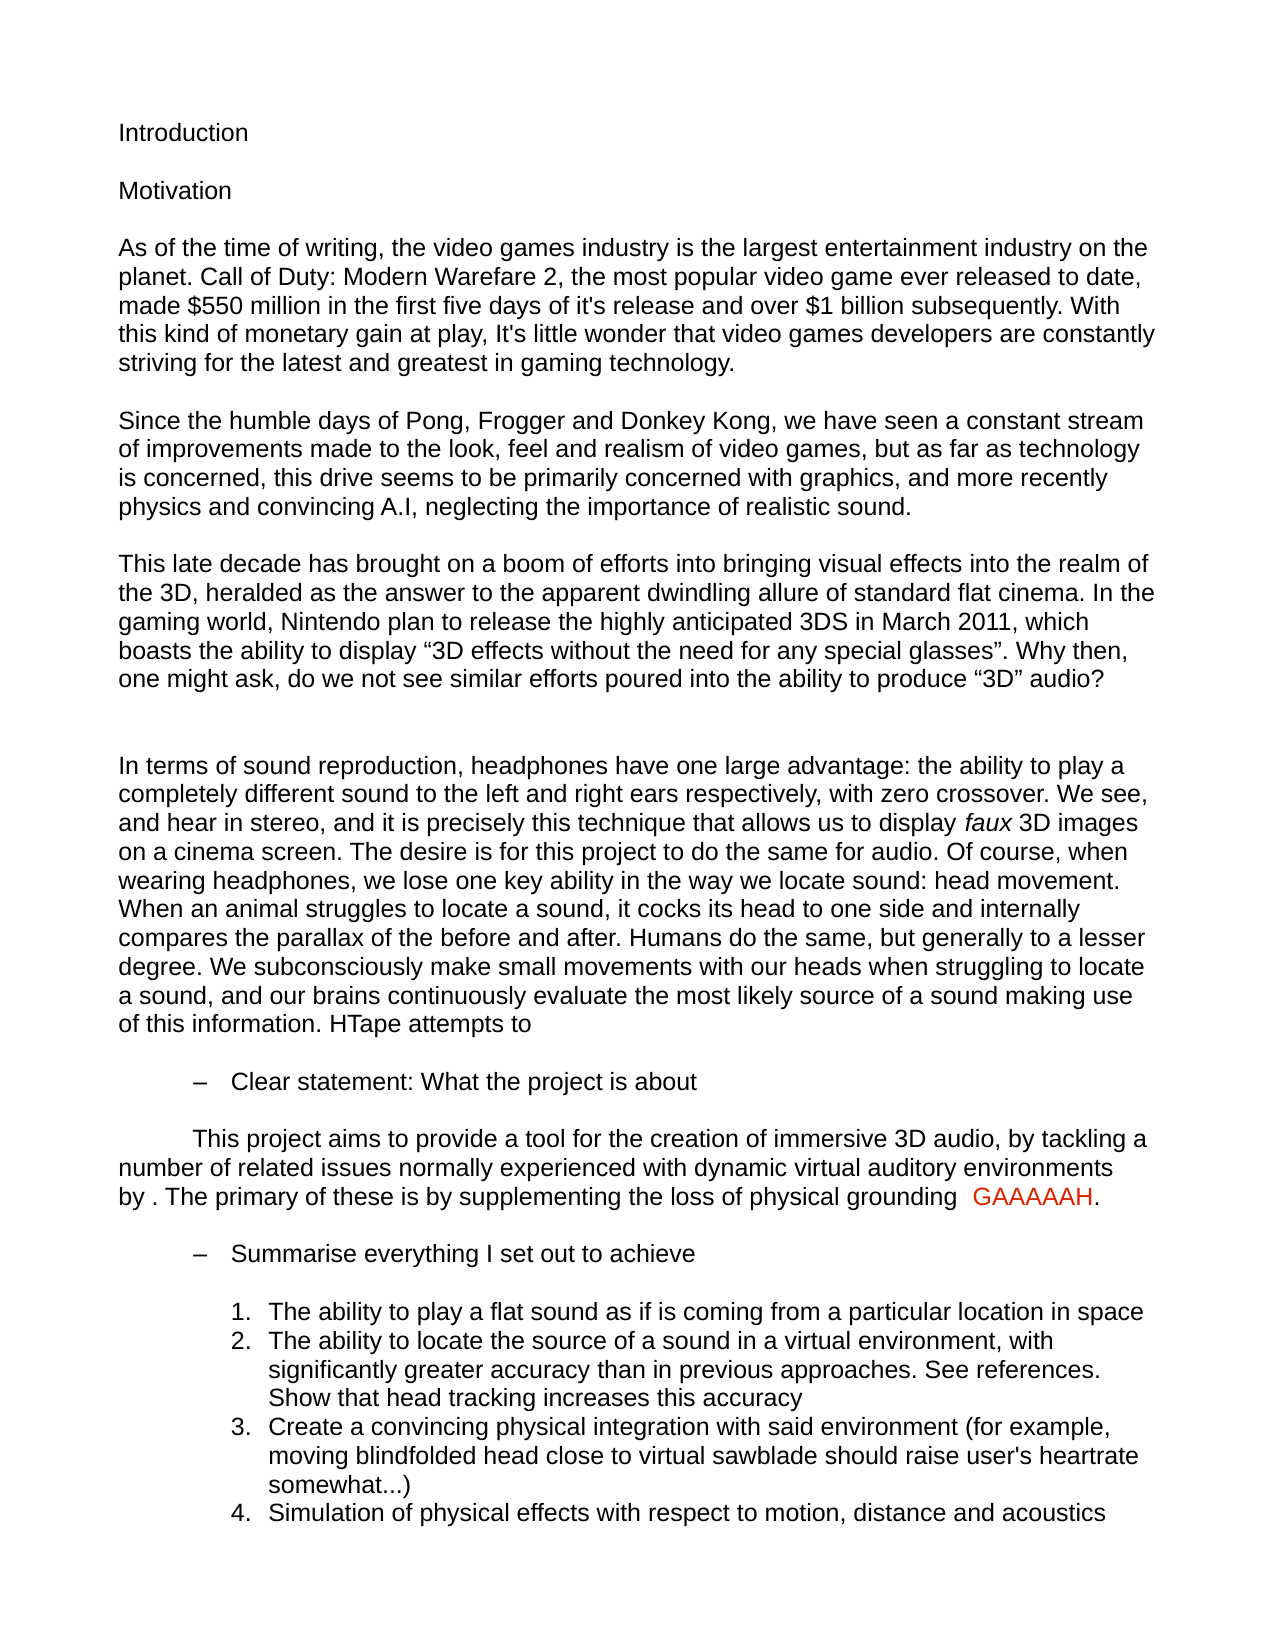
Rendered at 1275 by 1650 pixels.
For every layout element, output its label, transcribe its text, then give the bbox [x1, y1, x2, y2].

text This project aims to provide a tool for the creation of immersive 3D audio, by tackling a number of related issues normally experienced with dynamic virtual auditory environments by . The primary of these is by supplementing the loss of physical grounding GAAAAAH. [118, 1124, 1157, 1211]
text As of the time of writing, the video games industry is the largest entertainment industry on the planet. Call of Duty: Modern Warefare 2, the most popular video game ever released to date, made $550 million in the first five days of it's release and over $1 billion subsequently. With this kind of monetary gain at play, It's little wonder that video games developers are constantly striving for the latest and greatest in gaming technology. [118, 233, 1157, 377]
list The ability to locate the source of a sound in a virtual environment, with significantly greater accuracy than in previous approaches. See references. Show that head tracking increases this accuracy [231, 1326, 1157, 1412]
list Simulation of physical effects with respect to motion, distance and acoustics [231, 1498, 1157, 1527]
text Introduction [118, 118, 1157, 147]
list The ability to play a flat sound as if is coming from a particular location in space [231, 1297, 1157, 1326]
text This late decade has brought on a boom of efforts into bringing visual effects into the realm of the 3D, heralded as the answer to the apparent dwindling allure of standard flat cinema. In the gaming world, Nintendo plan to release the highly anticipated 3DS in March 2011, which boasts the ability to display “3D effects without the need for any special glasses”. Why then, one might ask, do we not see similar efforts poured into the ability to produce “3D” audio? [118, 549, 1157, 693]
text Since the humble days of Pong, Frogger and Donkey Kong, we have seen a constant stream of improvements made to the look, feel and realism of video games, but as far as technology is concerned, this drive seems to be primarily concerned with graphics, and more recently physics and convincing A.I, neglecting the importance of realistic sound. [118, 406, 1157, 521]
text Motivation [118, 176, 1157, 204]
list Clear statement: What the project is about [193, 1067, 1157, 1096]
list Create a convincing physical integration with said environment (for example, moving blindfolded head close to virtual sawblade should raise user's heartrate somewhat...) [231, 1412, 1157, 1498]
list Summarise everything I set out to achieve [193, 1239, 1157, 1268]
text In terms of sound reproduction, headphones have one large advantage: the ability to play a completely different sound to the left and right ears respectively, with zero crossover. We see, and hear in stereo, and it is precisely this technique that allows us to display faux 3D images on a cinema screen. The desire is for this project to do the same for audio. Of course, when wearing headphones, we lose one key ability in the way we locate sound: head movement. When an animal struggles to locate a sound, it cocks its head to one side and internally compares the parallax of the before and after. Humans do the same, but generally to a lesser degree. We subconsciously make small movements with our heads when struggling to locate a sound, and our brains continuously evaluate the most likely source of a sound making use of this information. HTape attempts to [118, 751, 1157, 1038]
